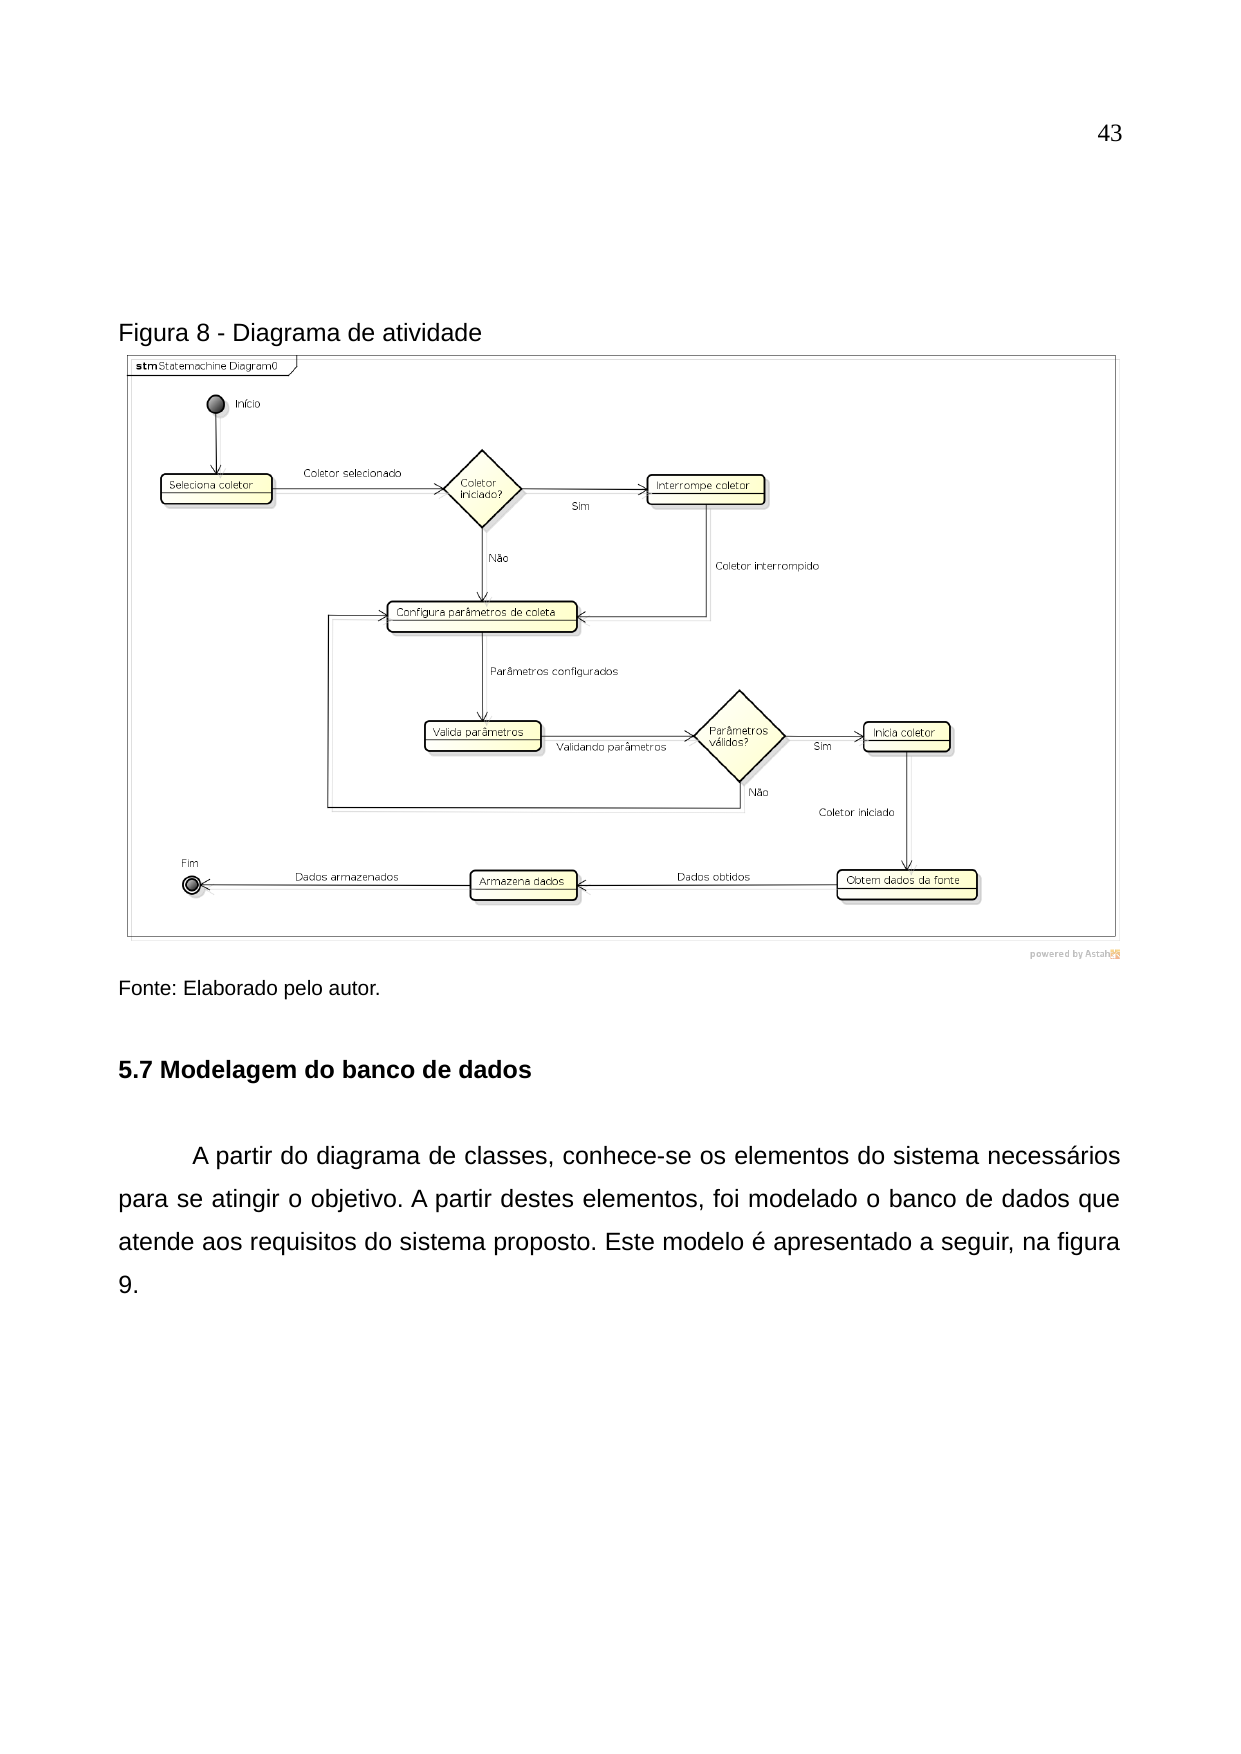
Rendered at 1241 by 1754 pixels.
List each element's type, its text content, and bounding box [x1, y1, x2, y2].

text 5.7 Modelagem do banco de dados [118, 1055, 1122, 1084]
text Figura 8 - Diagrama de atividade [118, 318, 1122, 347]
picture [118, 347, 1123, 962]
text A partir do diagrama de classes, conhece-se os elementos do sistema necessários para se atingir o objetivo. A partir destes elementos, foi modelado o banco de dados que atende aos requisitos do sistema proposto. Este modelo é apresentado a seguir, na figura 9. [118, 1141, 1122, 1299]
text Fonte: Elaborado pelo autor. [118, 962, 1122, 1000]
